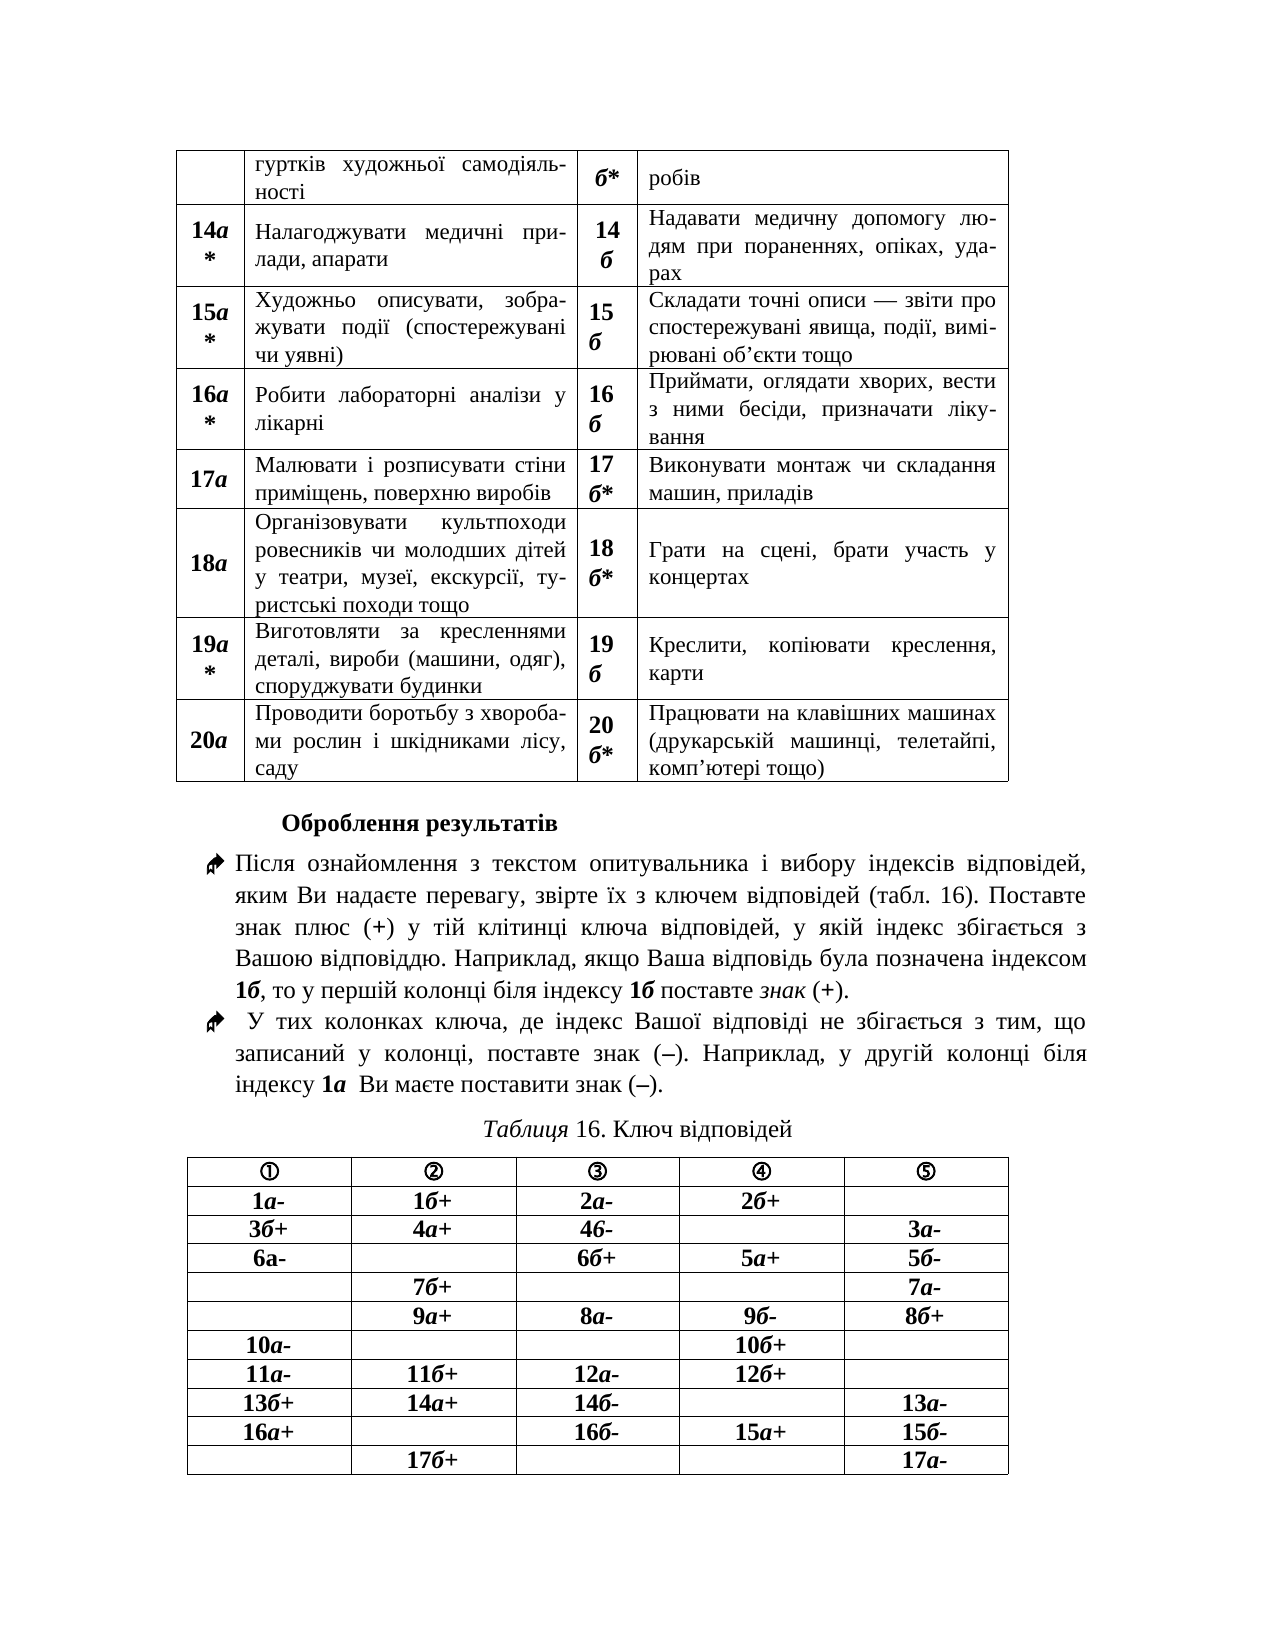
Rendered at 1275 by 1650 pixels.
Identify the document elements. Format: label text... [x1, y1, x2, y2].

table_cell 18а [177, 509, 244, 617]
table_cell 20б* [578, 700, 637, 781]
table_cell 3б+ [188, 1216, 351, 1243]
table_header k [352, 1158, 516, 1186]
table_cell 17б+ [352, 1446, 516, 1474]
table_cell [517, 1273, 679, 1301]
table_cell [352, 1417, 516, 1445]
table_cell 15б- [845, 1417, 1008, 1445]
table_cell 7б+ [352, 1273, 516, 1301]
table_cell Виконувати монтаж чи складання машин, приладів [638, 450, 1008, 508]
table_cell Грати на сцені, брати участь у концертах [638, 509, 1008, 617]
table_cell 6б+ [517, 1244, 679, 1272]
table_cell 20а [177, 700, 244, 781]
table_cell [188, 1446, 351, 1474]
table_cell Художньо описувати, зобра­жувати події (спостережувані чи уявні) [245, 287, 577, 367]
table_header m [680, 1158, 844, 1186]
table_cell [517, 1446, 679, 1474]
table_cell 6а- [188, 1244, 351, 1272]
text Оброблення результатів [281, 808, 1087, 837]
table_cell 8б+ [845, 1302, 1008, 1330]
table_cell Малювати і розписувати стіни приміщень, поверхню виробів [245, 450, 577, 508]
table_cell [177, 151, 244, 204]
table_cell [517, 1331, 679, 1359]
table_cell робів [638, 151, 1008, 204]
table_cell 14а* [177, 205, 244, 286]
text  Після ознайомлення з текстом опитувальника і вибору індексів відповідей, яким Ви надаєте перевагу, звірте їх з ключем відповідей (табл. 16). Поставте знак плюс (+) у тій клітинці ключа відповідей, у якій індекс збігається з Вашою відповіддю. Наприклад, якщо Ваша відповідь була позначена індексом 1б, то у першій колонці біля індексу 1б поставте знак (+). [205, 848, 1087, 1003]
table_header j [188, 1158, 351, 1186]
table_header l [517, 1158, 679, 1186]
table_cell 17б* [578, 450, 637, 508]
table_cell 17а- [845, 1446, 1008, 1474]
table_cell Організовувати культпоходи ровесників чи молодших дітей у театри, музеї, екскурсії, ту­ристські походи тощо [245, 509, 577, 617]
table_cell 11б+ [352, 1360, 516, 1388]
table_cell Проводити боротьбу з хвороба­ми рослин і шкідниками лісу, саду [245, 700, 577, 781]
table_cell 10а- [188, 1331, 351, 1359]
table_cell 46- [517, 1216, 679, 1243]
table_cell 16а+ [188, 1417, 351, 1445]
table_cell Виготовляти за кресленнями деталі, вироби (машини, одяг), споруджувати будинки [245, 618, 577, 699]
text Таблиця 16. Ключ відповідей [187, 1114, 1087, 1143]
table_cell 8а- [517, 1302, 679, 1330]
table_cell Креслити, копіювати креслення, карти [638, 618, 1008, 699]
table_cell 15б [578, 287, 637, 367]
table_cell [188, 1273, 351, 1301]
table_cell 3а- [845, 1216, 1008, 1243]
table_cell [680, 1389, 844, 1416]
table_cell 14б- [517, 1389, 679, 1416]
table_cell [680, 1216, 844, 1243]
table_cell 18б* [578, 509, 637, 617]
table_cell Налагоджувати медичні при­лади, апарати [245, 205, 577, 286]
table_cell 15а* [177, 287, 244, 367]
table_cell [188, 1302, 351, 1330]
table_cell [845, 1187, 1008, 1214]
text  У тих колонках ключа, де індекс Вашої відповіді не збігається з тим, що записаний у колонці, поставте знак (–). Наприклад, у другій колонці біля індексу 1а Ви маєте поставити знак (–). [205, 1006, 1087, 1098]
table_cell Працювати на клавішних машинах (друкарській машинці, телетайпі, комп’ютері тощо) [638, 700, 1008, 781]
table_cell 2б+ [680, 1187, 844, 1214]
table_cell 19б [578, 618, 637, 699]
table_header n [845, 1158, 1008, 1186]
table_cell 1б+ [352, 1187, 516, 1214]
table_cell 14б [578, 205, 637, 286]
table_cell 11а- [188, 1360, 351, 1388]
table_cell Надавати медичну допомогу лю­дям при пораненнях, опіках, уда­рах [638, 205, 1008, 286]
table_cell 13б+ [188, 1389, 351, 1416]
table_cell [680, 1446, 844, 1474]
table_cell 16а* [177, 369, 244, 449]
table_cell [845, 1331, 1008, 1359]
table_cell Складати точні описи — звіти про спостережувані явища, події, вимі­рювані об’єкти тощо [638, 287, 1008, 367]
table_cell 4а+ [352, 1216, 516, 1243]
table_cell Робити лабораторні аналізи у лікарні [245, 369, 577, 449]
table_cell 13а- [845, 1389, 1008, 1416]
table_cell гуртків художньої самодіяль­ності [245, 151, 577, 204]
table_cell 5а+ [680, 1244, 844, 1272]
table_cell 19а* [177, 618, 244, 699]
table_cell 17а [177, 450, 244, 508]
table_cell 9б- [680, 1302, 844, 1330]
table_cell 12б+ [680, 1360, 844, 1388]
table_cell [352, 1331, 516, 1359]
table_cell 7а- [845, 1273, 1008, 1301]
table_cell б* [578, 151, 637, 204]
table_cell [680, 1273, 844, 1301]
table_cell 9а+ [352, 1302, 516, 1330]
table_cell 16б [578, 369, 637, 449]
table_cell 2а- [517, 1187, 679, 1214]
table_cell 16б- [517, 1417, 679, 1445]
table_cell 14а+ [352, 1389, 516, 1416]
table_cell [845, 1360, 1008, 1388]
table_cell 12а- [517, 1360, 679, 1388]
table_cell [352, 1244, 516, 1272]
table_cell Приймати, оглядати хворих, вести з ними бесіди, призначати ліку­вання [638, 369, 1008, 449]
table_cell 5б- [845, 1244, 1008, 1272]
table_cell 15а+ [680, 1417, 844, 1445]
table_cell 10б+ [680, 1331, 844, 1359]
table_cell 1а- [188, 1187, 351, 1214]
